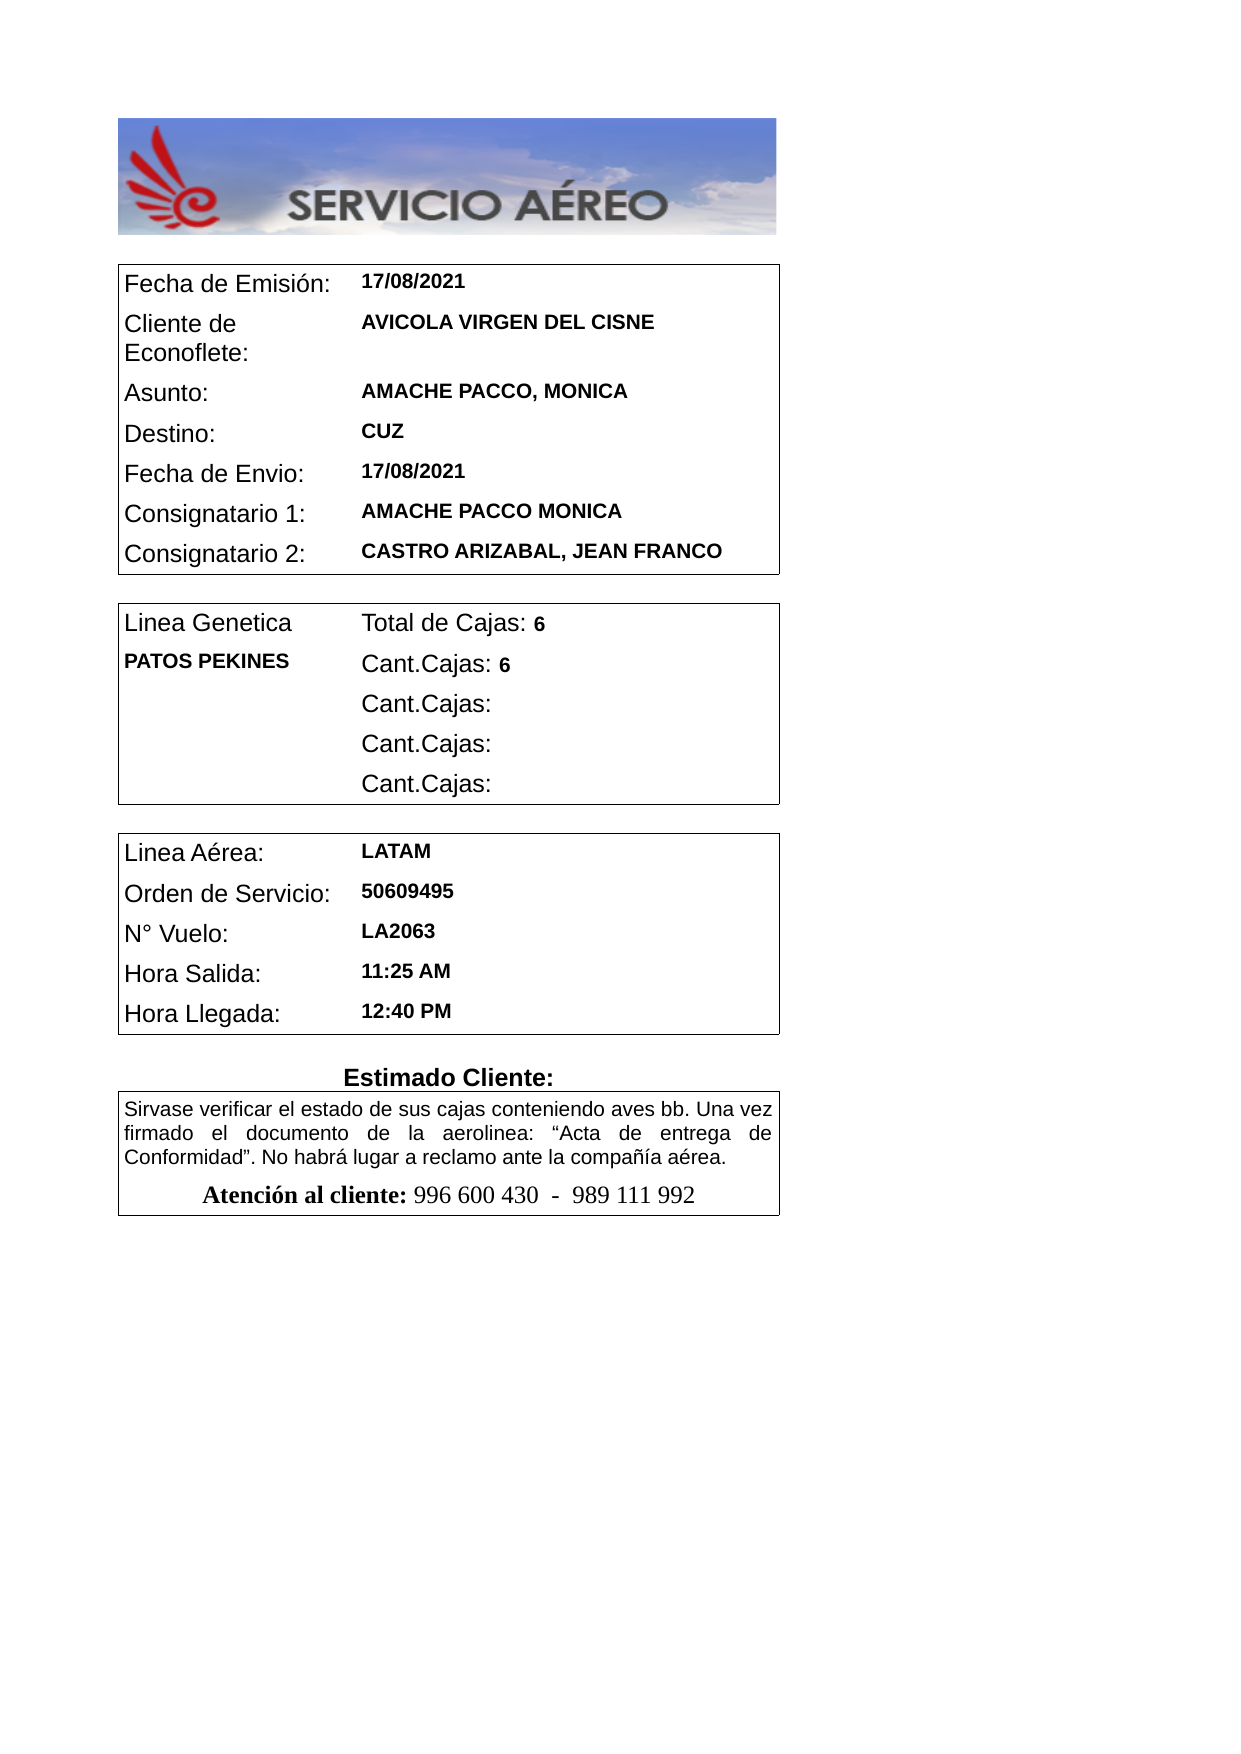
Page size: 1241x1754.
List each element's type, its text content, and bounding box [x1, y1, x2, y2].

table_cell [356, 805, 779, 833]
table_cell [118, 575, 356, 603]
table_cell [119, 764, 356, 804]
table_cell N° Vuelo: [119, 913, 356, 953]
table_cell 17/08/2021 [356, 453, 779, 493]
table_cell CASTRO ARIZABAL, JEAN FRANCO [356, 534, 779, 574]
table_cell 50609495 [356, 873, 779, 913]
table_cell [119, 723, 356, 763]
table_cell AMACHE PACCO MONICA [356, 493, 779, 533]
table_cell Consignatario 2: [119, 534, 356, 574]
table_cell Consignatario 1: [119, 493, 356, 533]
table_header Fecha de Emisión: [119, 265, 356, 304]
table_cell Cant.Cajas: 6 [356, 643, 779, 683]
table_cell [356, 575, 779, 603]
table_cell AMACHE PACCO, MONICA [356, 373, 779, 413]
table_cell Cliente de Econoflete: [119, 304, 356, 373]
table_cell [118, 805, 356, 833]
table_cell Hora Llegada: [119, 994, 356, 1034]
table_cell Sirvase verificar el estado de sus cajas conteniendo aves bb. Una vez firmado el documento de la aerolinea: “Acta de entrega de Conformidad”. No habrá lugar a reclamo ante la compañía aérea. [119, 1092, 779, 1175]
table_cell 11:25 AM [356, 953, 779, 993]
table_cell Orden de Servicio: [119, 873, 356, 913]
table_cell Asunto: [119, 373, 356, 413]
table_cell Cant.Cajas: [356, 723, 779, 763]
table_cell Destino: [119, 413, 356, 453]
table_cell Fecha de Envio: [119, 453, 356, 493]
table_cell Cant.Cajas: [356, 764, 779, 804]
table_cell Cant.Cajas: [356, 683, 779, 723]
table_header 17/08/2021 [356, 265, 779, 304]
table_cell CUZ [356, 413, 779, 453]
table_cell LATAM [356, 834, 779, 873]
table_cell Total de Cajas: 6 [356, 604, 779, 643]
table_cell Atención al cliente: 996 600 430 - 989 111 992 [119, 1175, 779, 1215]
table_cell Linea Genetica [119, 604, 356, 643]
picture [118, 118, 777, 235]
table_cell Linea Aérea: [119, 834, 356, 873]
table_cell Estimado Cliente: [118, 1035, 779, 1091]
table_cell LA2063 [356, 913, 779, 953]
table_cell 12:40 PM [356, 994, 779, 1034]
table_cell Hora Salida: [119, 953, 356, 993]
table_cell AVICOLA VIRGEN DEL CISNE [356, 304, 779, 373]
table_cell PATOS PEKINES [119, 643, 356, 683]
table_cell [119, 683, 356, 723]
